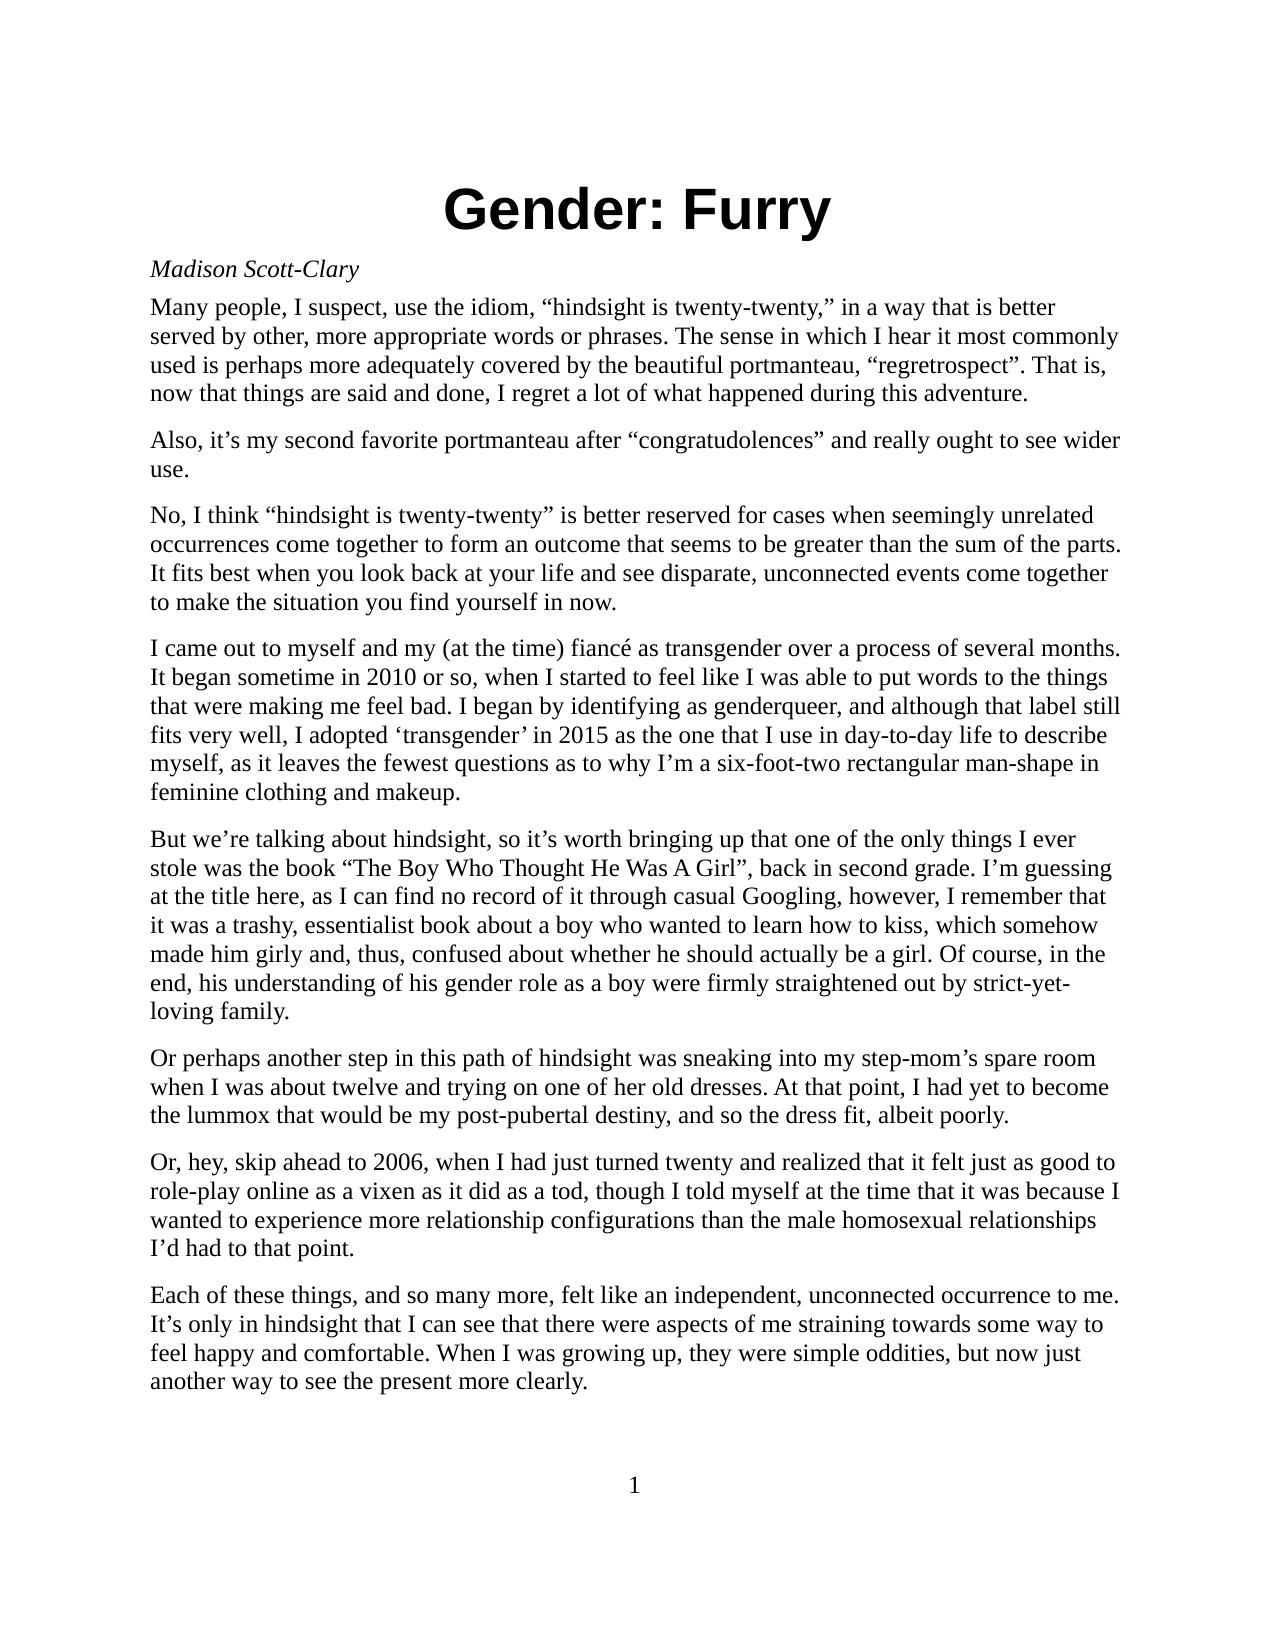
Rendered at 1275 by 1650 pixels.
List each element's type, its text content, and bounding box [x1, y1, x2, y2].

text Each of these things, and so many more, felt like an independent, unconnected occurrence to me. It’s only in hindsight that I can see that there were aspects of me straining towards some way to feel happy and comfortable. When I was growing up, they were simple oddities, but now just another way to see the present more clearly. [150, 1280, 1125, 1395]
text No, I think “hindsight is twenty-twenty” is better reserved for cases when seemingly unrelated occurrences come together to form an outcome that seems to be greater than the sum of the parts. It fits best when you look back at your life and see disparate, unconnected events come together to make the situation you find yourself in now. [150, 501, 1125, 616]
text Or, hey, skip ahead to 2006, when I had just turned twenty and realized that it felt just as good to role-play online as a vixen as it did as a tod, though I told myself at the time that it was because I wanted to experience more relationship configurations than the male homosexual relationships I’d had to that point. [150, 1147, 1125, 1262]
text Also, it’s my second favorite portmanteau after “congratudolences” and really ought to see wider use. [150, 425, 1125, 483]
title Gender: Furry [150, 175, 1125, 242]
text Many people, I suspect, use the idiom, “hindsight is twenty-twenty,” in a way that is better served by other, more appropriate words or phrases. The sense in which I hear it most commonly used is perhaps more adequately covered by the beautiful portmanteau, “regretrospect”. That is, now that things are said and done, I regret a lot of what happened during this adventure. [150, 292, 1125, 407]
text Madison Scott-Clary [150, 254, 1125, 283]
text Or perhaps another step in this path of hindsight was sneaking into my step-mom’s spare room when I was about twelve and trying on one of her old dresses. At that point, I had yet to become the lummox that would be my post-pubertal destiny, and so the dress fit, albeit poorly. [150, 1043, 1125, 1129]
text I came out to myself and my (at the time) fiancé as transgender over a process of several months. It began sometime in 2010 or so, when I started to feel like I was able to put words to the things that were making me feel bad. I began by identifying as genderqueer, and although that label still fits very well, I adopted ‘transgender’ in 2015 as the one that I use in day-to-day life to describe myself, as it leaves the fewest questions as to why I’m a six-foot-two rectangular man-shape in feminine clothing and makeup. [150, 633, 1125, 806]
text But we’re talking about hindsight, so it’s worth bringing up that one of the only things I ever stole was the book “The Boy Who Thought He Was A Girl”, back in second grade. I’m guessing at the title here, as I can find no record of it through casual Googling, however, I remember that it was a trashy, essentialist book about a boy who wanted to learn how to kiss, which somehow made him girly and, thus, confused about whether he should actually be a girl. Of course, in the end, his understanding of his gender role as a boy were firmly straightened out by strict-yet-loving family. [150, 824, 1125, 1025]
